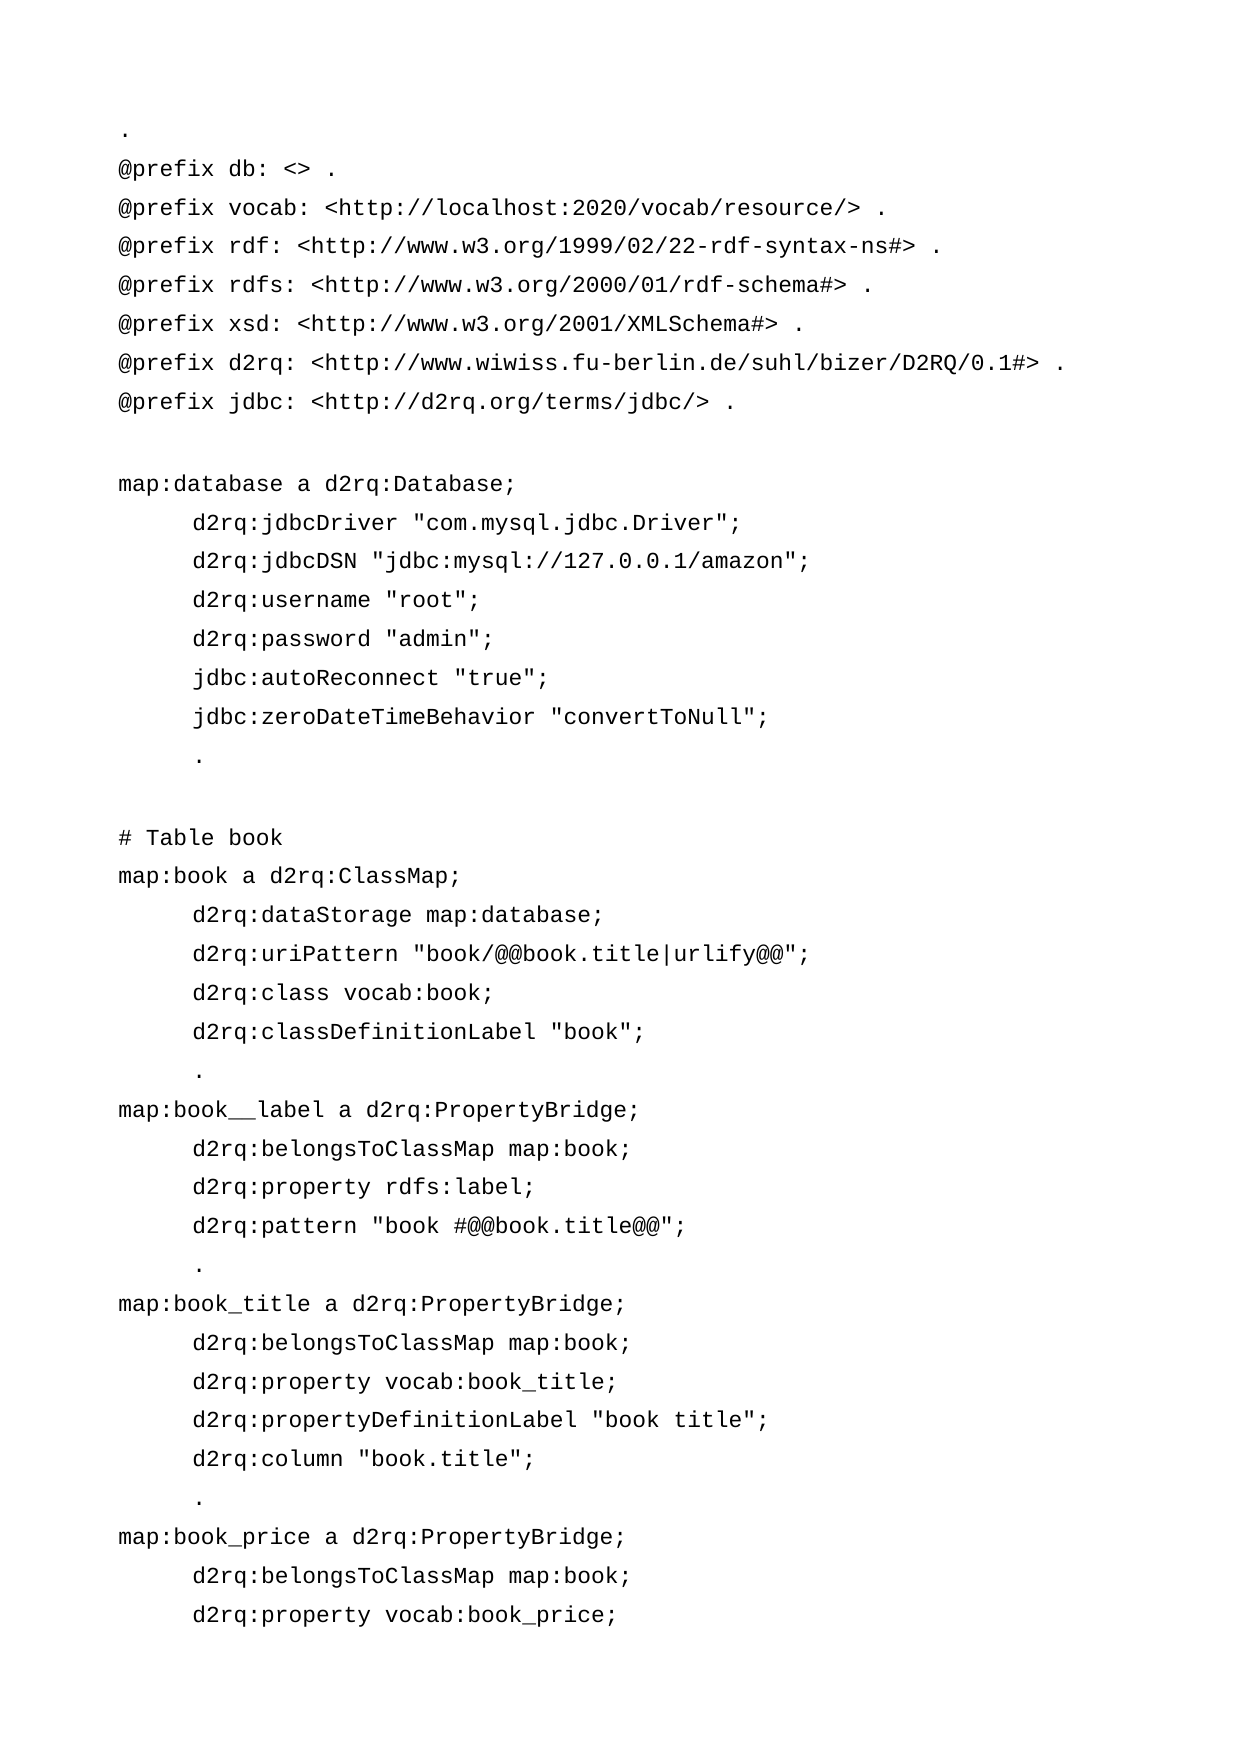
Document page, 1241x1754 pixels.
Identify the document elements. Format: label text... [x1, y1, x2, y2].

text map:database a d2rq:Database; [118, 472, 1122, 498]
text d2rq:propertyDefinitionLabel "book title"; [118, 1409, 1122, 1435]
text @prefix xsd: <http://www.w3.org/2001/XMLSchema#> . [118, 312, 1122, 338]
text d2rq:dataStorage map:database; [118, 904, 1122, 930]
text d2rq:belongsToClassMap map:book; [118, 1564, 1122, 1590]
text @prefix rdf: <http://www.w3.org/1999/02/22-rdf-syntax-ns#> . [118, 235, 1122, 261]
text @prefix jdbc: <http://d2rq.org/terms/jdbc/> . [118, 390, 1122, 416]
text . [118, 1253, 1122, 1279]
text @prefix rdfs: <http://www.w3.org/2000/01/rdf-schema#> . [118, 273, 1122, 299]
text d2rq:class vocab:book; [118, 981, 1122, 1007]
text @prefix db: <> . [118, 157, 1122, 183]
text @prefix vocab: <http://localhost:2020/vocab/resource/> . [118, 196, 1122, 222]
text d2rq:belongsToClassMap map:book; [118, 1331, 1122, 1357]
text d2rq:uriPattern "book/@@book.title|urlify@@"; [118, 943, 1122, 968]
text d2rq:classDefinitionLabel "book"; [118, 1020, 1122, 1046]
text d2rq:jdbcDriver "com.mysql.jdbc.Driver"; [118, 511, 1122, 537]
text d2rq:column "book.title"; [118, 1448, 1122, 1474]
text . [118, 118, 1122, 144]
text d2rq:username "root"; [118, 589, 1122, 614]
text map:book__label a d2rq:PropertyBridge; [118, 1098, 1122, 1124]
text jdbc:zeroDateTimeBehavior "convertToNull"; [118, 705, 1122, 731]
text . [118, 744, 1122, 770]
text d2rq:property rdfs:label; [118, 1176, 1122, 1202]
text d2rq:belongsToClassMap map:book; [118, 1137, 1122, 1163]
text . [118, 1487, 1122, 1512]
text . [118, 1059, 1122, 1085]
text d2rq:jdbcDSN "jdbc:mysql://127.0.0.1/amazon"; [118, 550, 1122, 576]
text d2rq:property vocab:book_title; [118, 1370, 1122, 1396]
text map:book_title a d2rq:PropertyBridge; [118, 1292, 1122, 1318]
text map:book a d2rq:ClassMap; [118, 865, 1122, 891]
text @prefix d2rq: <http://www.wiwiss.fu-berlin.de/suhl/bizer/D2RQ/0.1#> . [118, 351, 1122, 377]
text d2rq:property vocab:book_price; [118, 1603, 1122, 1629]
text d2rq:pattern "book #@@book.title@@"; [118, 1214, 1122, 1241]
text map:book_price a d2rq:PropertyBridge; [118, 1525, 1122, 1551]
text # Table book [118, 826, 1122, 852]
text jdbc:autoReconnect "true"; [118, 666, 1122, 692]
text d2rq:password "admin"; [118, 627, 1122, 653]
